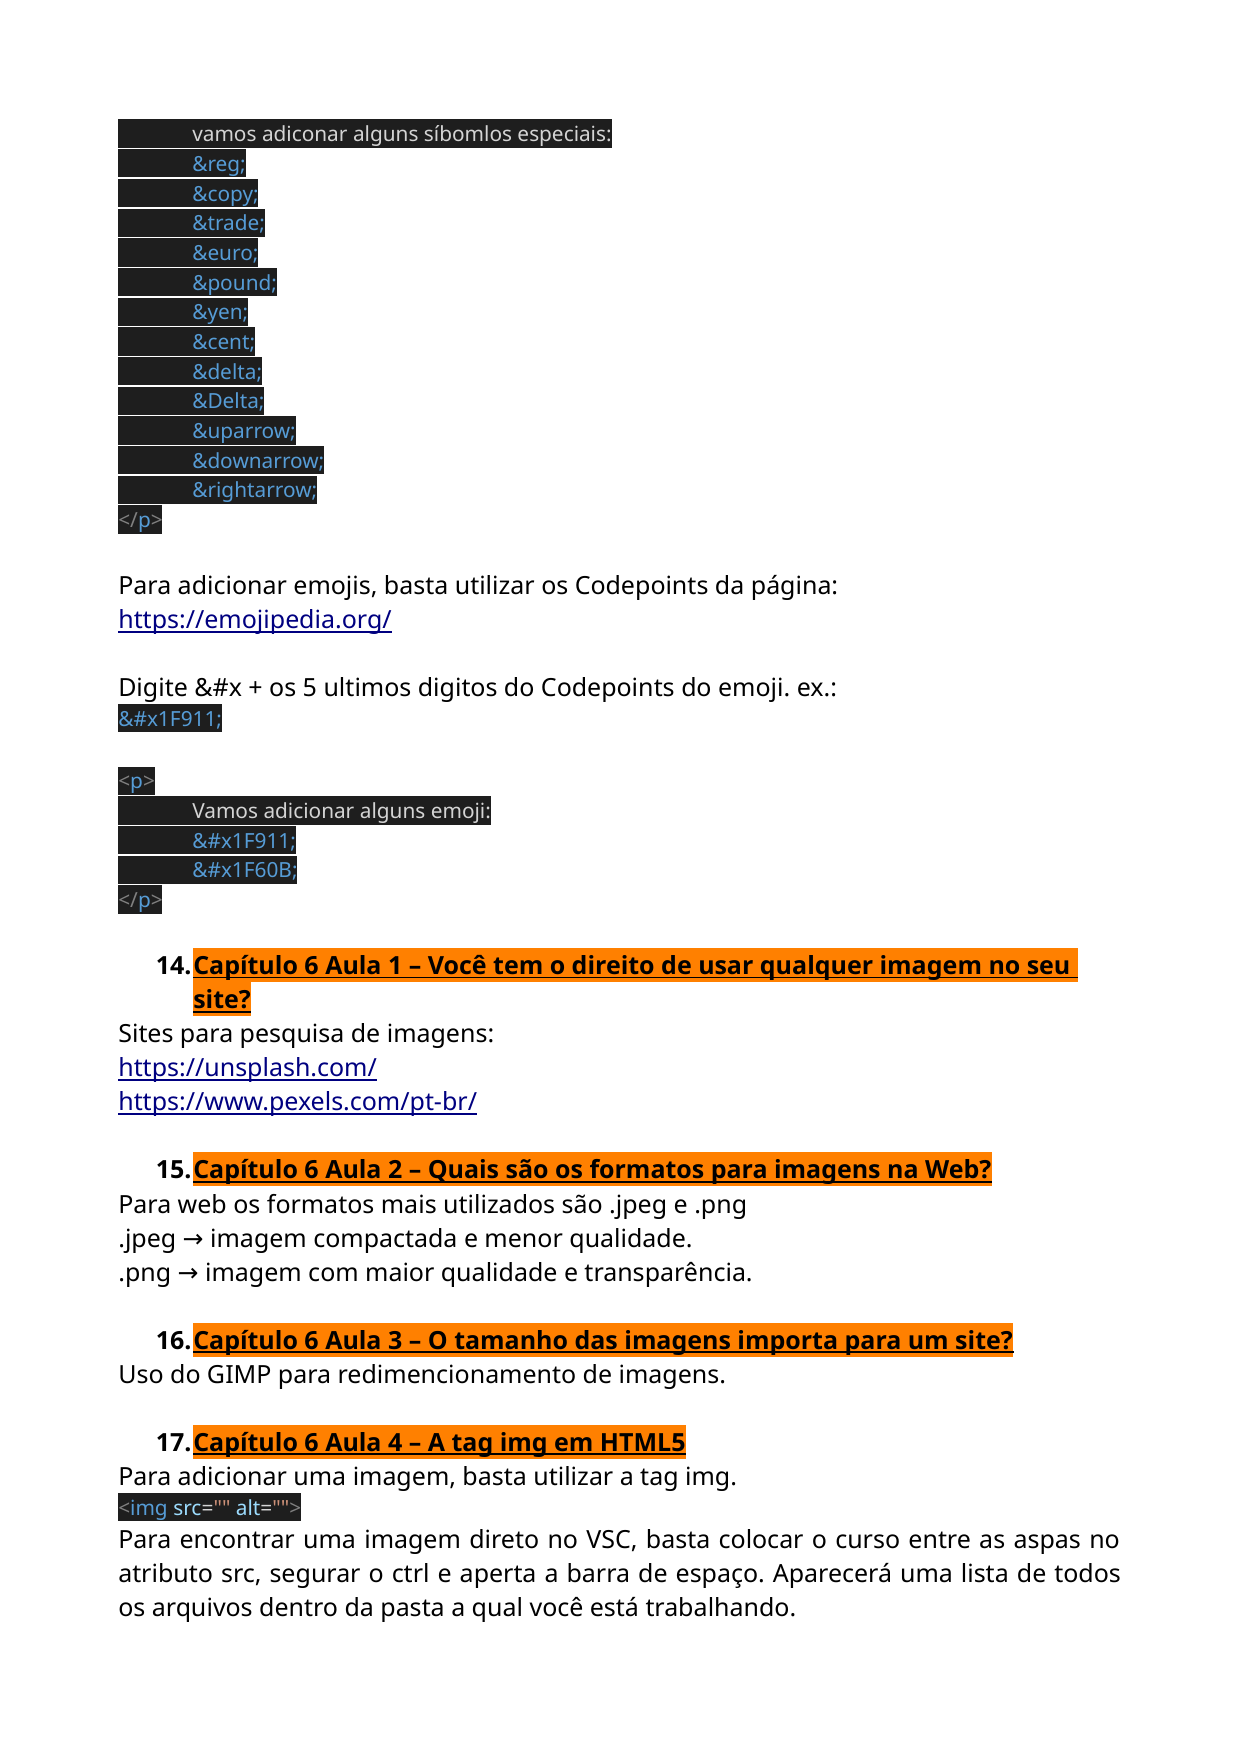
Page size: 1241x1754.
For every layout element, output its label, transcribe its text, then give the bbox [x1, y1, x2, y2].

text &#x1F911; [118, 704, 1122, 732]
text Para encontrar uma imagem direto no VSC, basta colocar o curso entre as aspas no atributo src, segurar o ctrl e aperta a barra de espaço. Aparecerá uma lista de todos os arquivos dentro da pasta a qual você está trabalhando. [118, 1521, 1122, 1623]
text &trade; [118, 207, 1122, 237]
text Para web os formatos mais utilizados são .jpeg e .png [118, 1186, 1122, 1220]
list Capítulo 6 Aula 2 – Quais são os formatos para imagens na Web? [156, 1152, 1122, 1186]
text &delta; [118, 356, 1122, 385]
text &euro; [118, 237, 1122, 267]
text &reg; [118, 148, 1122, 177]
text &copy; [118, 177, 1122, 207]
list Capítulo 6 Aula 3 – O tamanho das imagens importa para um site? [156, 1322, 1122, 1357]
text &#x1F60B; [118, 854, 1122, 884]
text &pound; [118, 267, 1122, 296]
text &rightarrow; [118, 474, 1122, 504]
text <p> [118, 767, 1122, 795]
text Digite &#x + os 5 ultimos digitos do Codepoints do emoji. ex.: [118, 670, 1122, 704]
text Uso do GIMP para redimencionamento de imagens. [118, 1357, 1122, 1391]
text Vamos adicionar alguns emoji: [118, 795, 1122, 825]
list Capítulo 6 Aula 1 – Você tem o direito de usar qualquer imagem no seu site? [156, 948, 1122, 1016]
text <img src="" alt=""> [118, 1493, 1122, 1521]
text &Delta; [118, 385, 1122, 415]
text Para adicionar uma imagem, basta utilizar a tag img. [118, 1459, 1122, 1493]
text &#x1F911; [118, 825, 1122, 854]
text Sites para pesquisa de imagens: [118, 1016, 1122, 1050]
text https://unsplash.com/ [118, 1050, 1122, 1084]
text .png → imagem com maior qualidade e transparência. [118, 1254, 1122, 1288]
text https://www.pexels.com/pt-br/ [118, 1084, 1122, 1118]
text </p> [118, 884, 1122, 914]
text https://emojipedia.org/ [118, 602, 1122, 636]
text &uparrow; [118, 415, 1122, 445]
text &cent; [118, 326, 1122, 356]
text vamos adiconar alguns síbomlos especiais: [118, 118, 1122, 148]
text .jpeg → imagem compactada e menor qualidade. [118, 1220, 1122, 1254]
text &downarrow; [118, 445, 1122, 474]
text </p> [118, 504, 1122, 534]
list Capítulo 6 Aula 4 – A tag img em HTML5 [156, 1425, 1122, 1459]
text Para adicionar emojis, basta utilizar os Codepoints da página: [118, 568, 1122, 602]
text &yen; [118, 296, 1122, 326]
